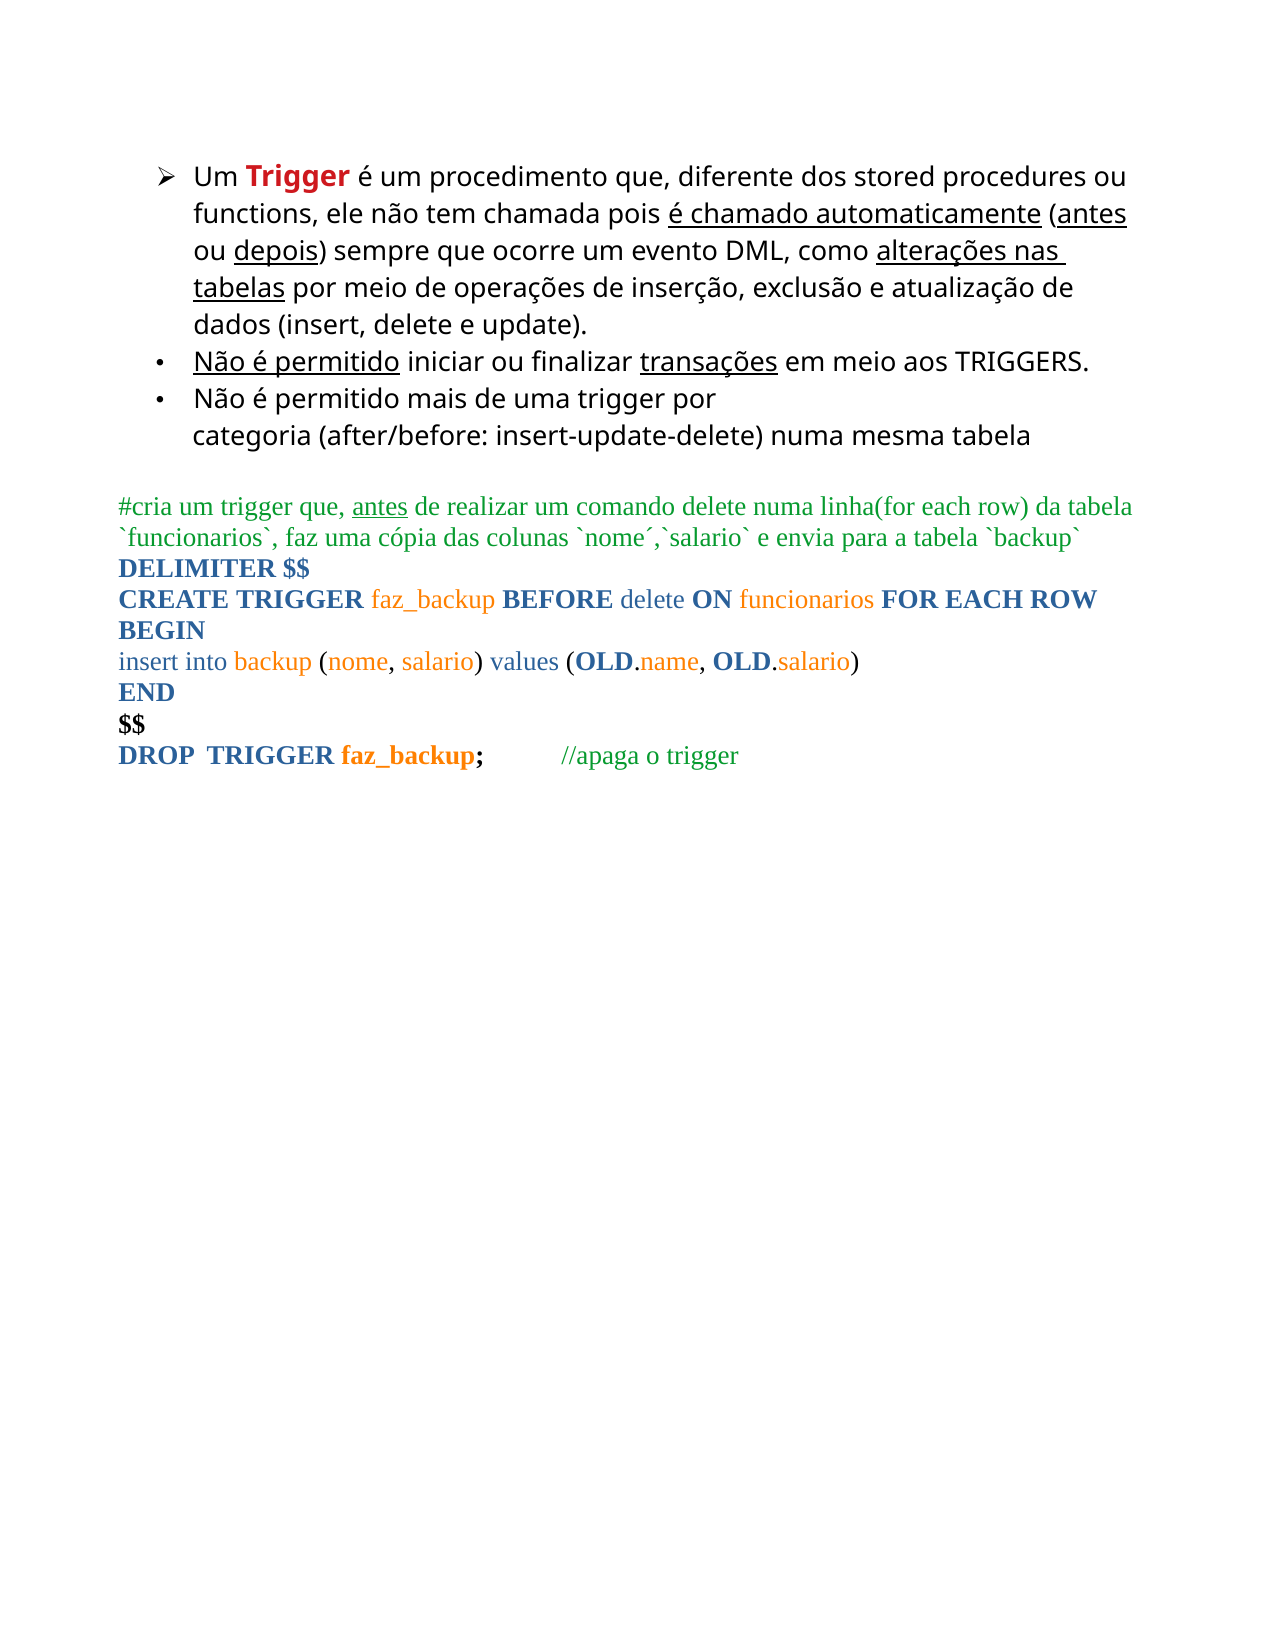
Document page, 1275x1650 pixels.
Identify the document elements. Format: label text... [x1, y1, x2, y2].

text CREATE TRIGGER faz_backup BEFORE delete ON funcionarios FOR EACH ROW [118, 583, 1157, 614]
text $$ [118, 708, 1157, 739]
text END [118, 677, 1157, 708]
text #cria um trigger que, antes de realizar um comando delete numa linha(for each row) da tabela `funcionarios`, faz uma cópia das colunas `nome´,`salario` e envia para a tabela `backup` [118, 490, 1157, 552]
text insert into backup (nome, salario) values (OLD.name, OLD.salario) [118, 645, 1157, 677]
text DROP TRIGGER faz_backup; //apaga o trigger [118, 739, 1157, 770]
text DELIMITER $$ [118, 552, 1157, 583]
list Não é permitido mais de uma trigger por [156, 379, 1157, 416]
text categoria (after/before: insert-update-delete) numa mesma tabela [118, 416, 1157, 453]
list Não é permitido iniciar ou finalizar transações em meio aos TRIGGERS. [156, 342, 1157, 379]
text BEGIN [118, 614, 1157, 645]
list Um Trigger é um procedimento que, diferente dos stored procedures ou functions, ele não tem chamada pois é chamado automaticamente (antes ou depois) sempre que ocorre um evento DML, como alterações nas tabelas por meio de operações de inserção, exclusão e atualização de dados (insert, delete e update). [156, 155, 1157, 342]
